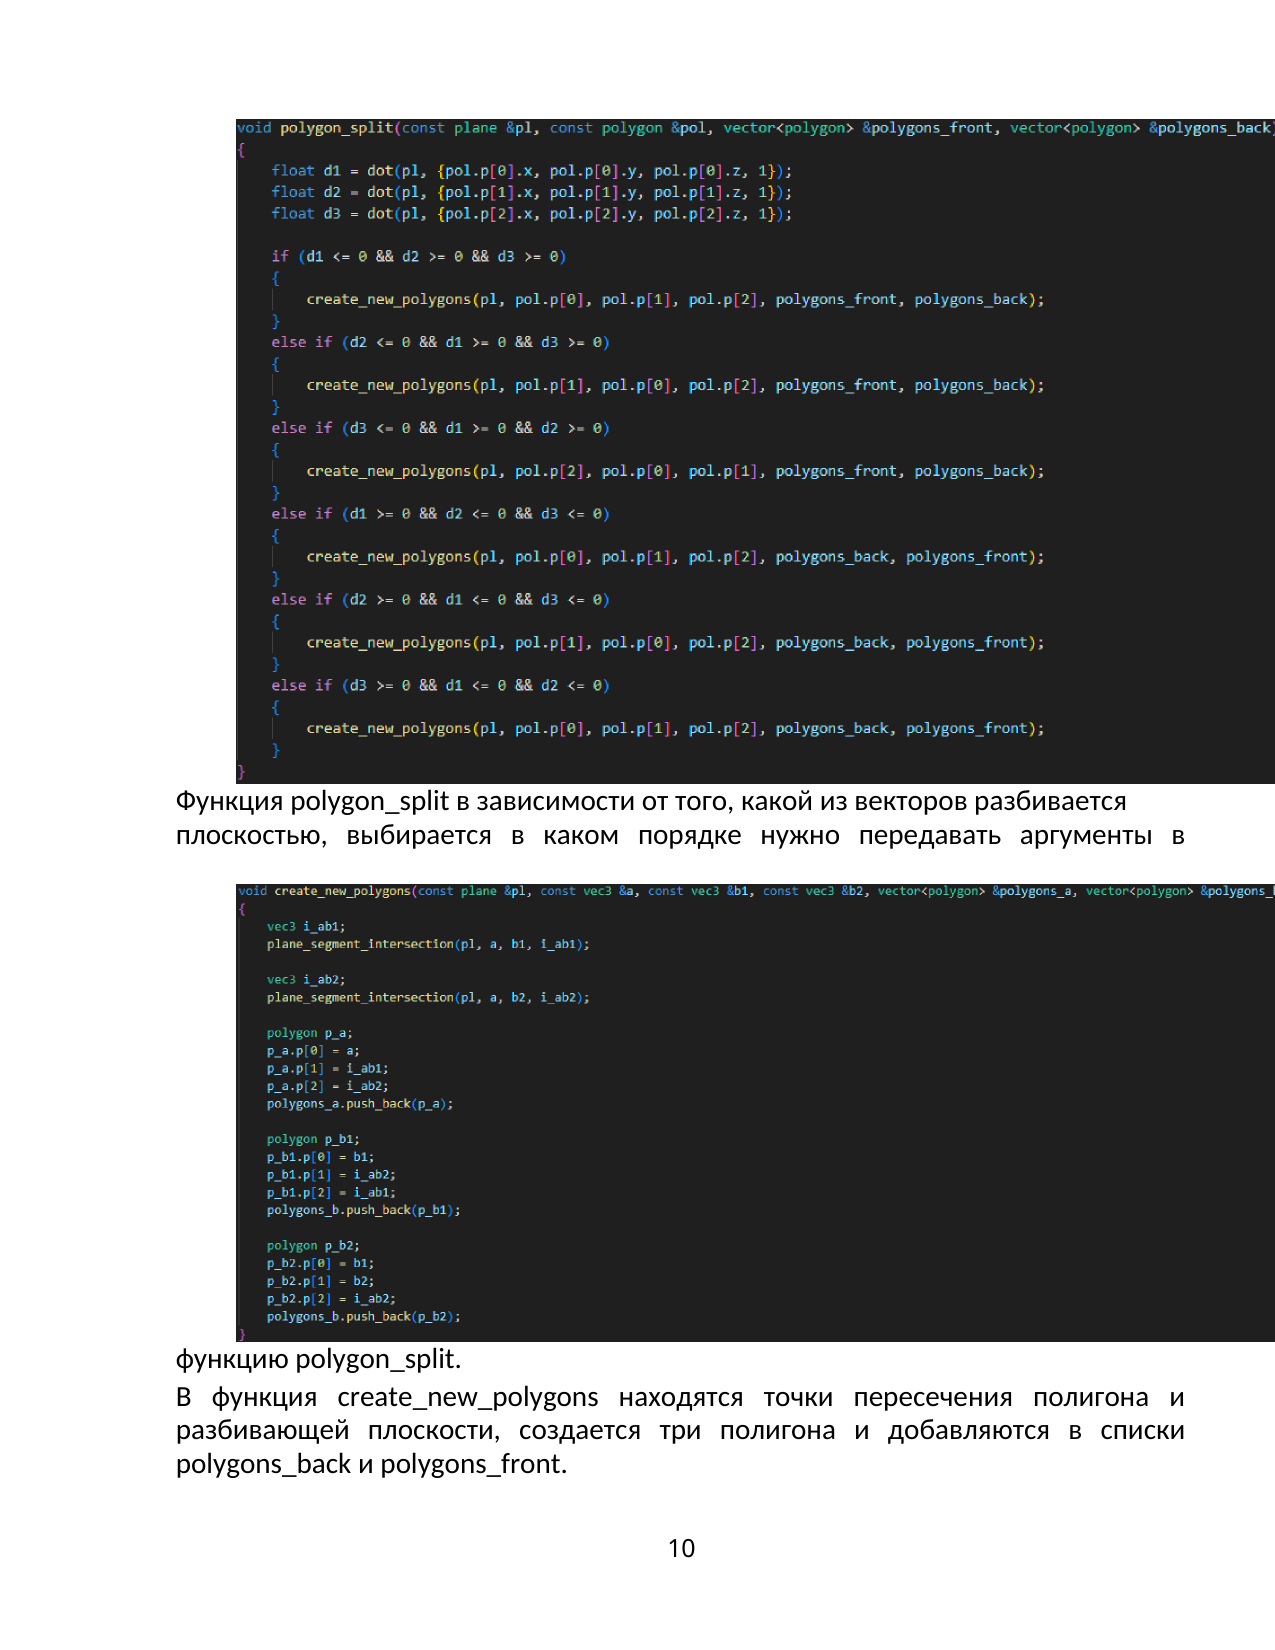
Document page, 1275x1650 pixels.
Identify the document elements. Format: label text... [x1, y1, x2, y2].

text В функция create_new_polygons находятся точки пересечения полигона и разбивающей плоскости, создается три полигона и добавляются в списки polygons_back и polygons_front. [176, 1379, 1186, 1481]
text Функция polygon_split в зависимости от того, какой из векторов разбивается плоскостью, выбирается в каком порядке нужно передавать аргументы в функцию polygon_split. [176, 84, 1186, 1376]
